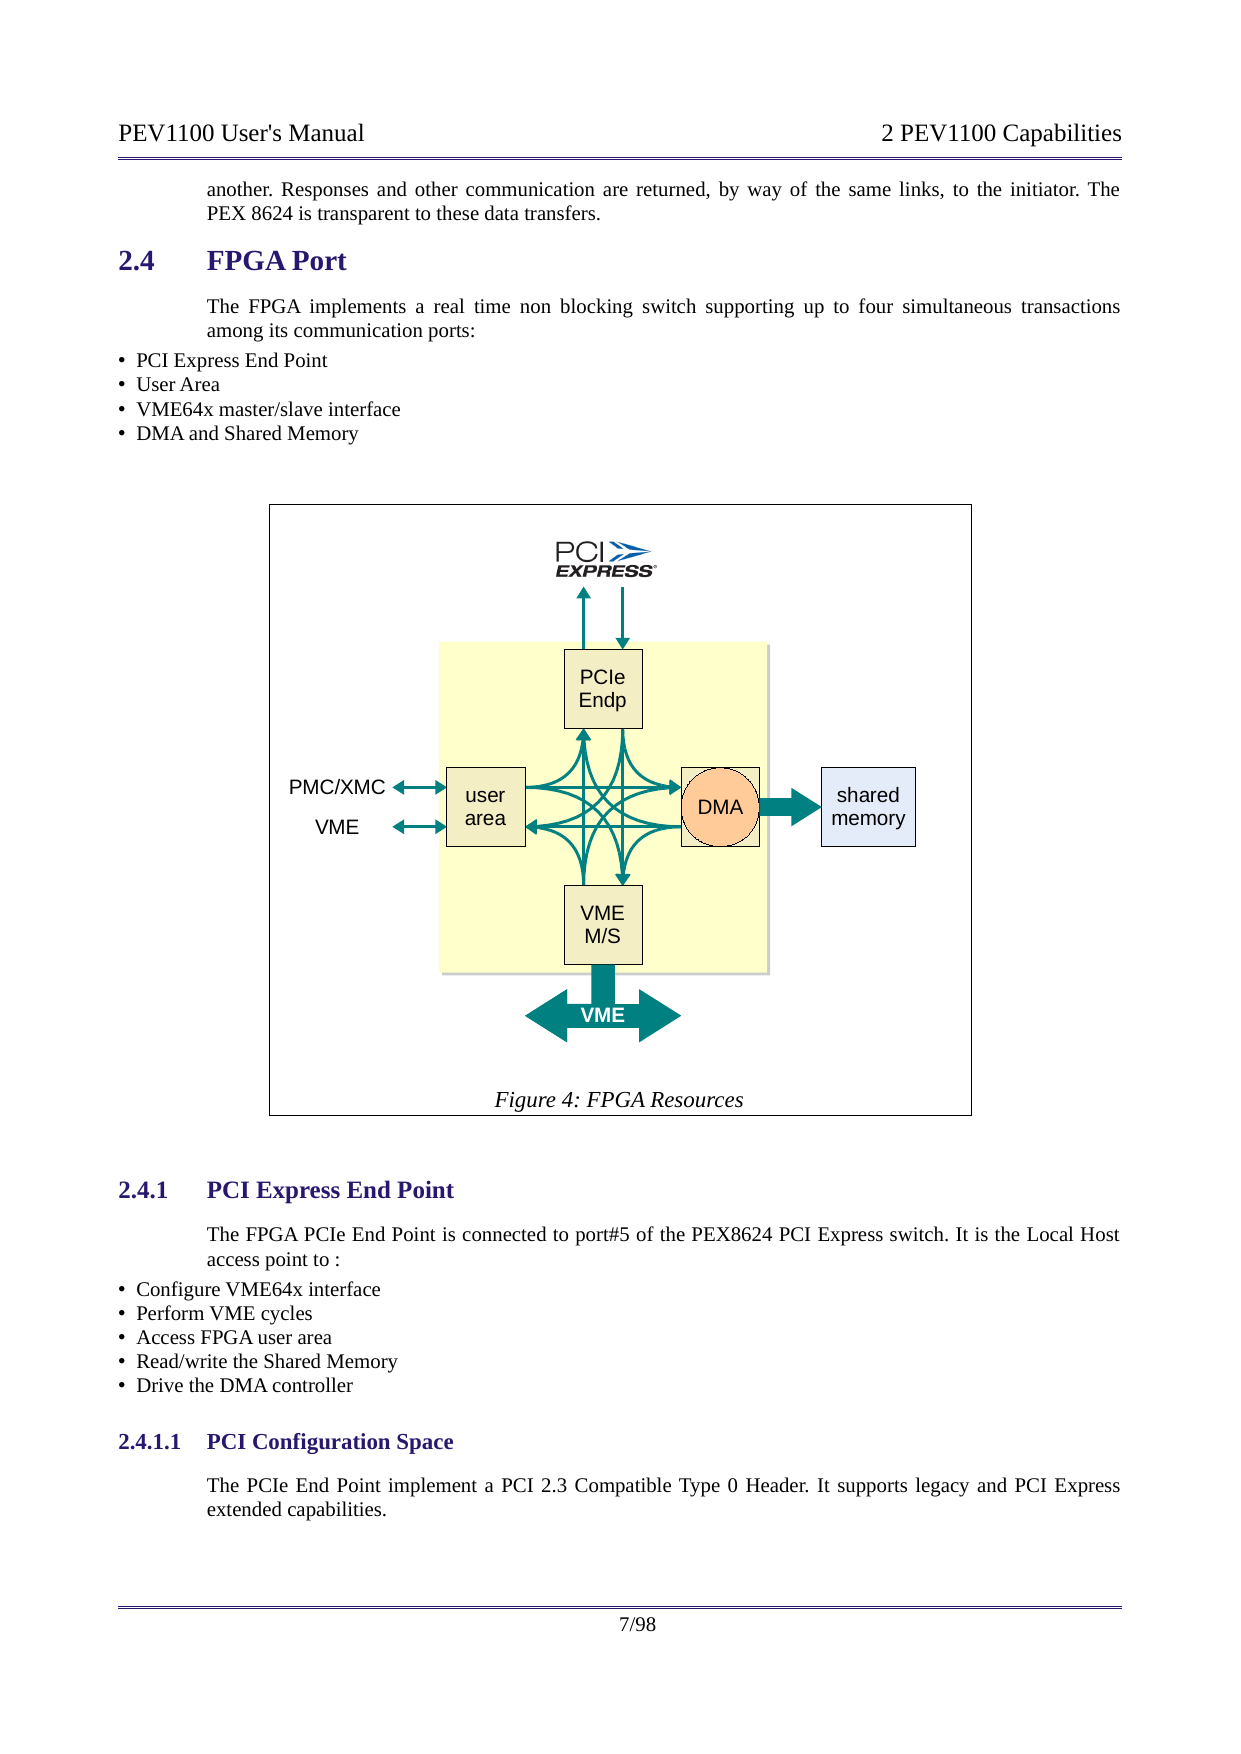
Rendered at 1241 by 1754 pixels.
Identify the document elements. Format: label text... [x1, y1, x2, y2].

text Figure 4: FPGA Resources [272, 519, 968, 1112]
list DMA and Shared Memory [118, 421, 1122, 444]
text The FPGA implements a real time non blocking switch supporting up to four simultaneous transactions among its communication ports: [207, 294, 1122, 342]
list Perform VME cycles [118, 1301, 1122, 1324]
text The FPGA PCIe End Point is connected to port#5 of the PEX8624 PCI Express switch. It is the Local Host access point to : [207, 1222, 1122, 1271]
list Access FPGA user area [118, 1324, 1122, 1349]
subtitle PCI Configuration Space [118, 1428, 1122, 1454]
list PCI Express End Point [118, 348, 1122, 372]
list User Area [118, 372, 1122, 396]
subtitle FPGA Port [118, 243, 1122, 277]
subtitle PCI Express End Point [118, 1175, 1122, 1204]
list Drive the DMA controller [118, 1373, 1122, 1397]
text The PCIe End Point implement a PCI 2.3 Compatible Type 0 Header. It supports legacy and PCI Express extended capabilities. [207, 1472, 1122, 1521]
list Read/write the Shared Memory [118, 1349, 1122, 1373]
text another. Responses and other communication are returned, by way of the same links, to the initiator. The PEX 8624 is transparent to these data transfers. [207, 177, 1122, 225]
list VME64x master/slave interface [118, 396, 1122, 421]
list Configure VME64x interface [118, 1276, 1122, 1301]
